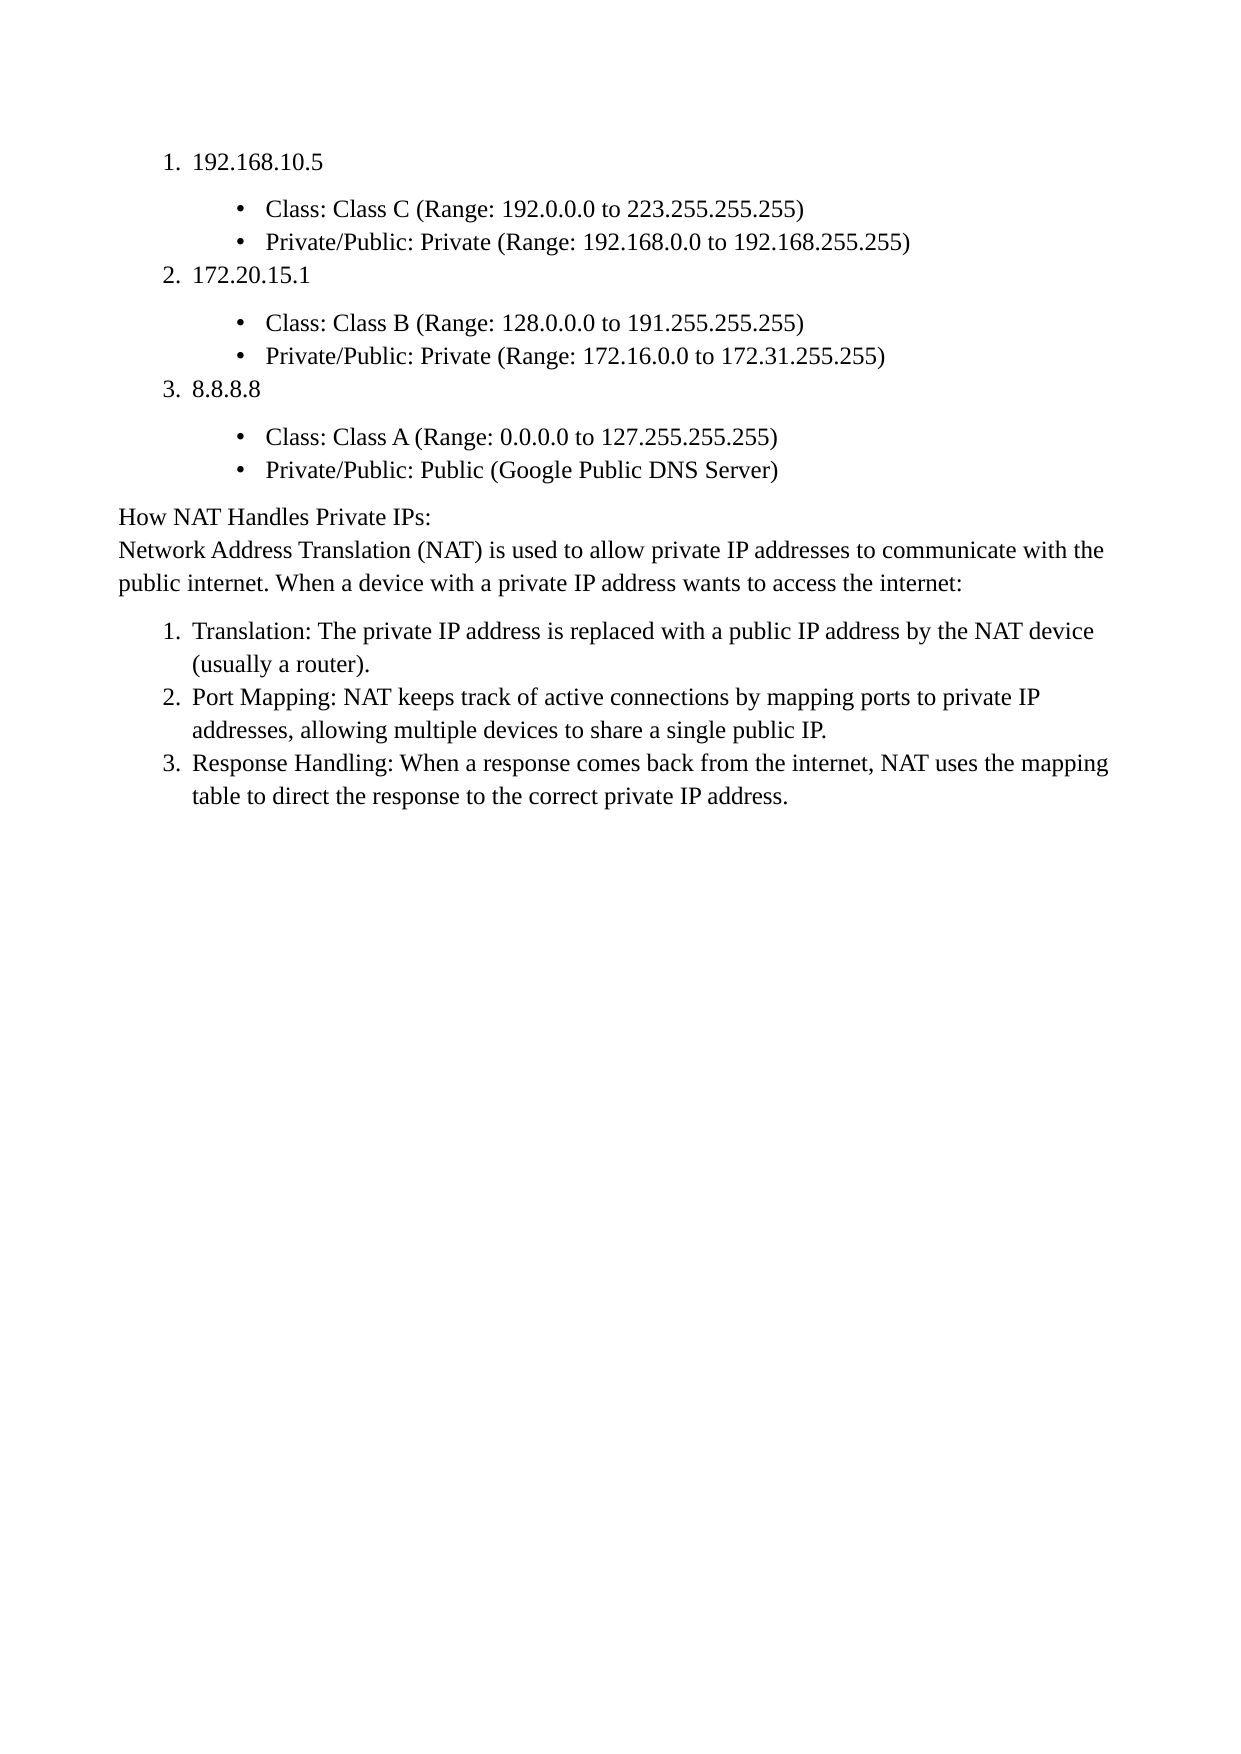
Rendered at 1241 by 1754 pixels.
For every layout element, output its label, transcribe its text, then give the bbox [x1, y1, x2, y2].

list 8.8.8.8 [162, 374, 1122, 403]
list Response Handling: When a response comes back from the internet, NAT uses the mapping table to direct the response to the correct private IP address. [162, 748, 1122, 810]
list Private/Public: Public (Google Public DNS Server) [236, 455, 1122, 483]
list Translation: The private IP address is replaced with a public IP address by the NAT device (usually a router). [162, 616, 1122, 678]
list Class: Class A (Range: 0.0.0.0 to 127.255.255.255) [236, 422, 1122, 451]
text How NAT Handles Private IPs: Network Address Translation (NAT) is used to allow private IP addresses to communicate with the public internet. When a device with a private IP address wants to access the internet: [118, 502, 1122, 597]
list Port Mapping: NAT keeps track of active connections by mapping ports to private IP addresses, allowing multiple devices to share a single public IP. [162, 682, 1122, 744]
list 192.168.10.5 [162, 147, 1122, 176]
list 172.20.15.1 [162, 261, 1122, 289]
list Private/Public: Private (Range: 172.16.0.0 to 172.31.255.255) [236, 341, 1122, 370]
list Private/Public: Private (Range: 192.168.0.0 to 192.168.255.255) [236, 227, 1122, 256]
list Class: Class B (Range: 128.0.0.0 to 191.255.255.255) [236, 308, 1122, 337]
list Class: Class C (Range: 192.0.0.0 to 223.255.255.255) [236, 194, 1122, 223]
